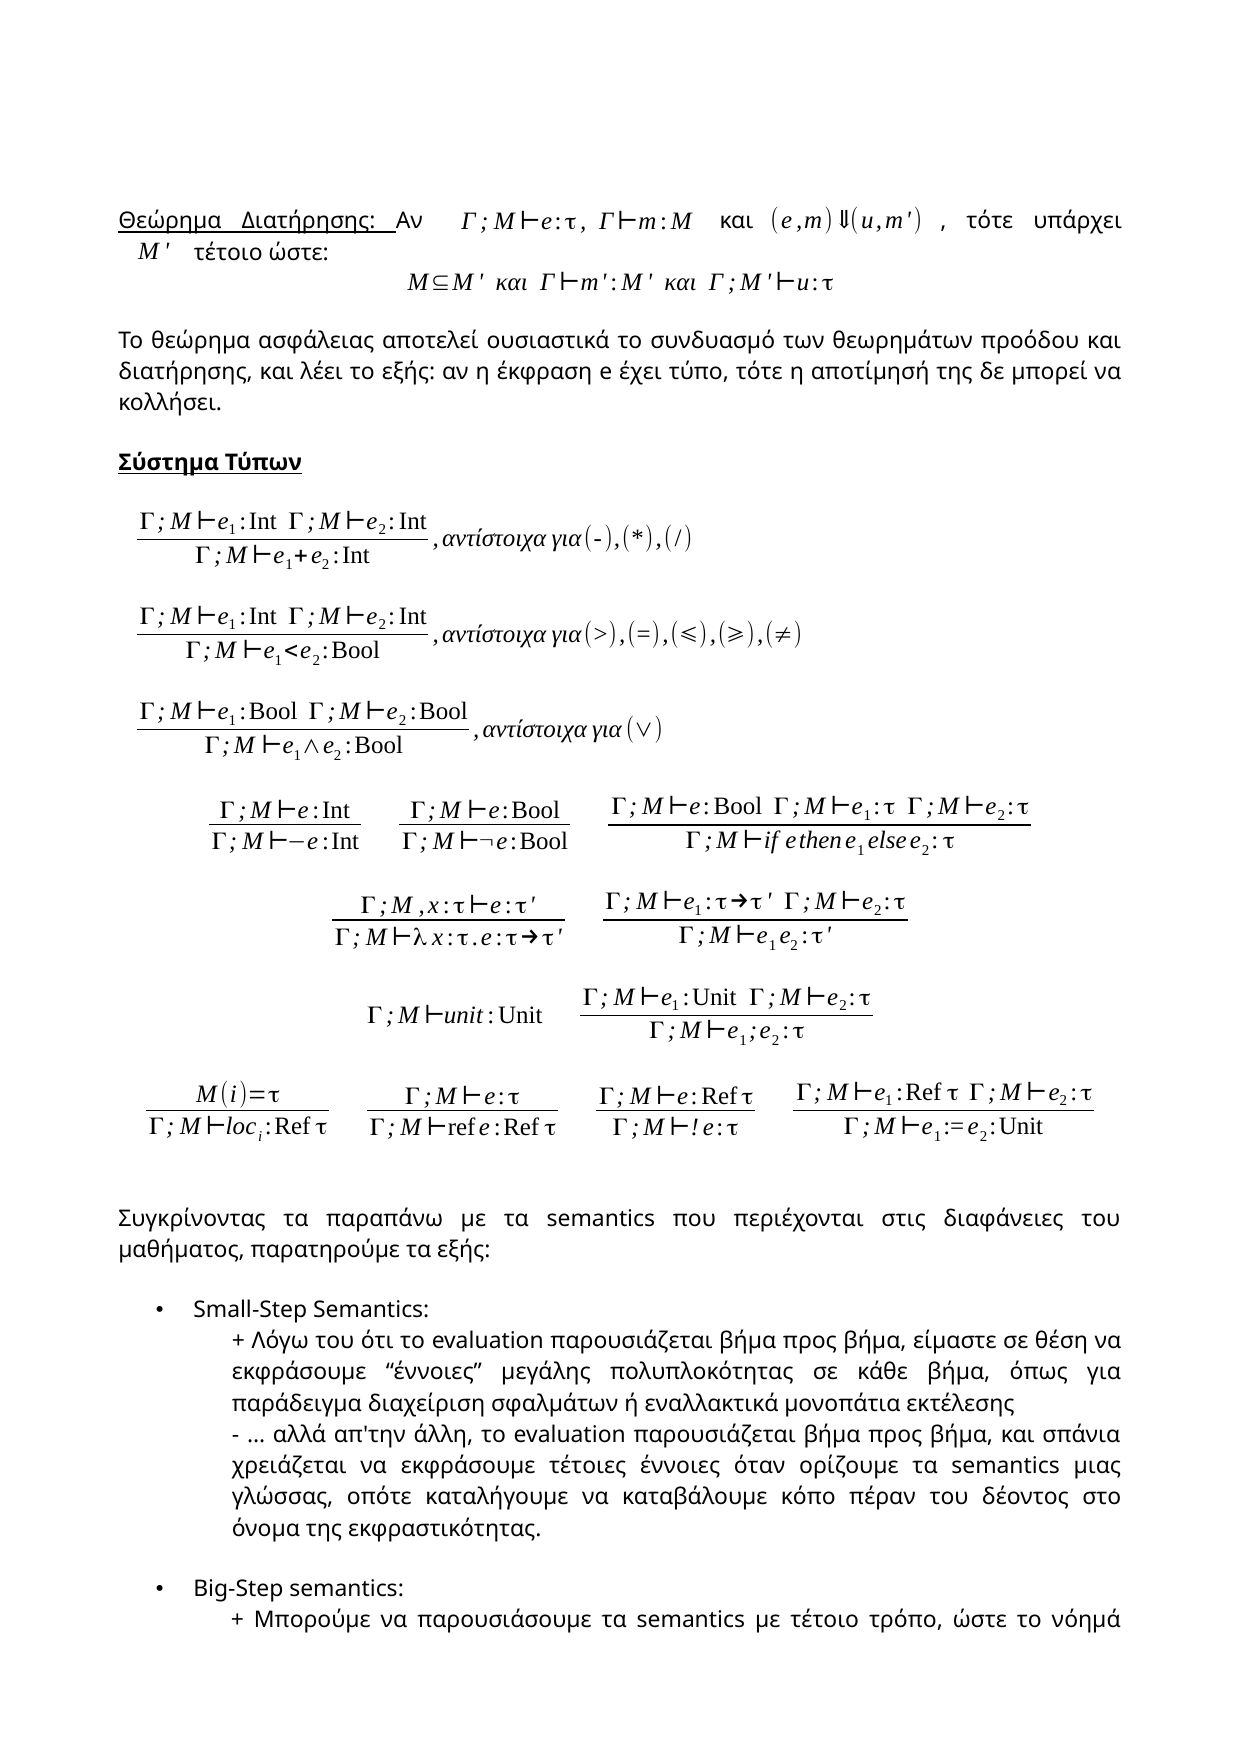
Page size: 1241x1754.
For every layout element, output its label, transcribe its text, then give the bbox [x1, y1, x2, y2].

list + Μπορούμε να παρουσιάσουμε τα semantics με τέτοιο τρόπο, ώστε το νόημά [193, 1603, 1122, 1634]
text Σύστημα Τύπων [118, 446, 1122, 477]
list Big-Step semantics: [156, 1572, 1122, 1603]
text Θεώρημα Διατήρησης: Αν και, τότε υπάρχει τέτοιο ώστε: [118, 204, 1122, 267]
text + Λόγω του ότι το evaluation παρουσιάζεται βήμα προς βήμα, είμαστε σε θέση να εκφράσουμε “έννοιες” μεγάλης πολυπλοκότητας σε κάθε βήμα, όπως για παράδειγμα διαχείριση σφαλμάτων ή εναλλακτικά μονοπάτια εκτέλεσης [232, 1324, 1122, 1418]
list Small-Step Semantics: [156, 1293, 1122, 1324]
text - … αλλά απ'την άλλη, το evaluation παρουσιάζεται βήμα προς βήμα, και σπάνια χρειάζεται να εκφράσουμε τέτοιες έννοιες όταν ορίζουμε τα semantics μιας γλώσσας, οπότε καταλήγουμε να καταβάλουμε κόπο πέραν του δέοντος στο όνομα της εκφραστικότητας. [232, 1418, 1122, 1543]
text Το θεώρημα ασφάλειας αποτελεί ουσιαστικά το συνδυασμό των θεωρημάτων προόδου και διατήρησης, και λέει το εξής: αν η έκφραση e έχει τύπο, τότε η αποτίμησή της δε μπορεί να κολλήσει. [118, 324, 1122, 417]
text Συγκρίνοντας τα παραπάνω με τα semantics που περιέχονται στις διαφάνειες του μαθήματος, παρατηρούμε τα εξής: [118, 1202, 1122, 1264]
